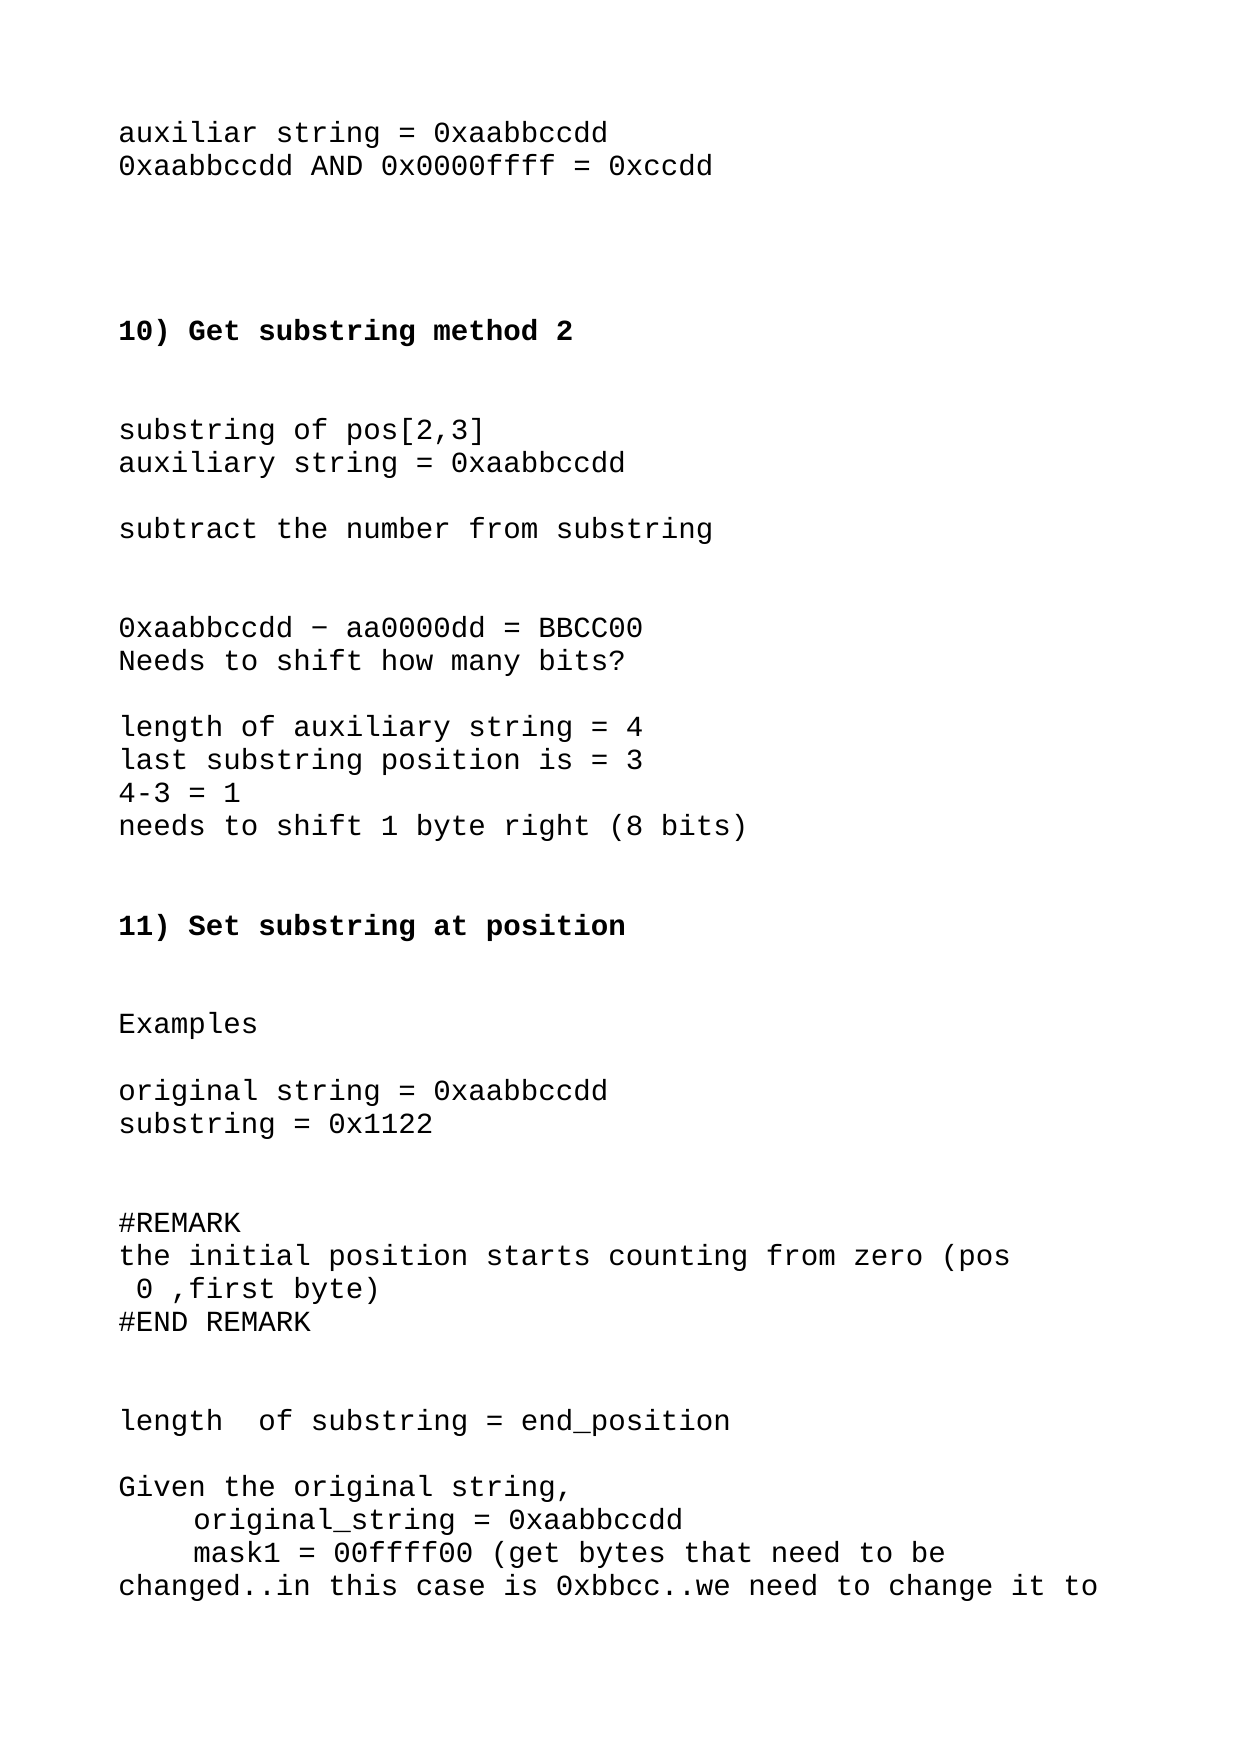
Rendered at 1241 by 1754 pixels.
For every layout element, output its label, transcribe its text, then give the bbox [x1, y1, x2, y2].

text auxiliar string = 0xaabbccdd [118, 118, 1122, 151]
text 0xaabbccdd AND 0x0000ffff = 0xccdd [118, 151, 1122, 184]
text #END REMARK [118, 1307, 1122, 1340]
text original string = 0xaabbccdd [118, 1076, 1122, 1109]
text auxiliary string = 0xaabbccdd [118, 448, 1122, 481]
text needs to shift 1 byte right (8 bits) [118, 812, 1122, 844]
text Given the original string, [118, 1472, 1122, 1505]
text 0 ,first byte) [118, 1274, 1122, 1307]
text 11) Set substring at position [118, 911, 1122, 944]
text substring = 0x1122 [118, 1109, 1122, 1142]
text 0xaabbccdd − aa0000dd = BBCC00 [118, 613, 1122, 646]
text last substring position is = 3 [118, 746, 1122, 778]
text substring of pos[2,3] [118, 415, 1122, 448]
text Examples [118, 1010, 1122, 1043]
text the initial position starts counting from zero (pos [118, 1241, 1122, 1274]
text subtract the number from substring [118, 514, 1122, 547]
text mask1 = 00ffff00 (get bytes that need to be changed..in this case is 0xbbcc..we need to change it to [118, 1538, 1122, 1604]
text Needs to shift how many bits? [118, 646, 1122, 679]
text 10) Get substring method 2 [118, 316, 1122, 349]
text length of substring = end_position [118, 1406, 1122, 1439]
text original_string = 0xaabbccdd [118, 1505, 1122, 1538]
text 4-3 = 1 [118, 778, 1122, 812]
text length of auxiliary string = 4 [118, 712, 1122, 746]
text #REMARK [118, 1208, 1122, 1241]
